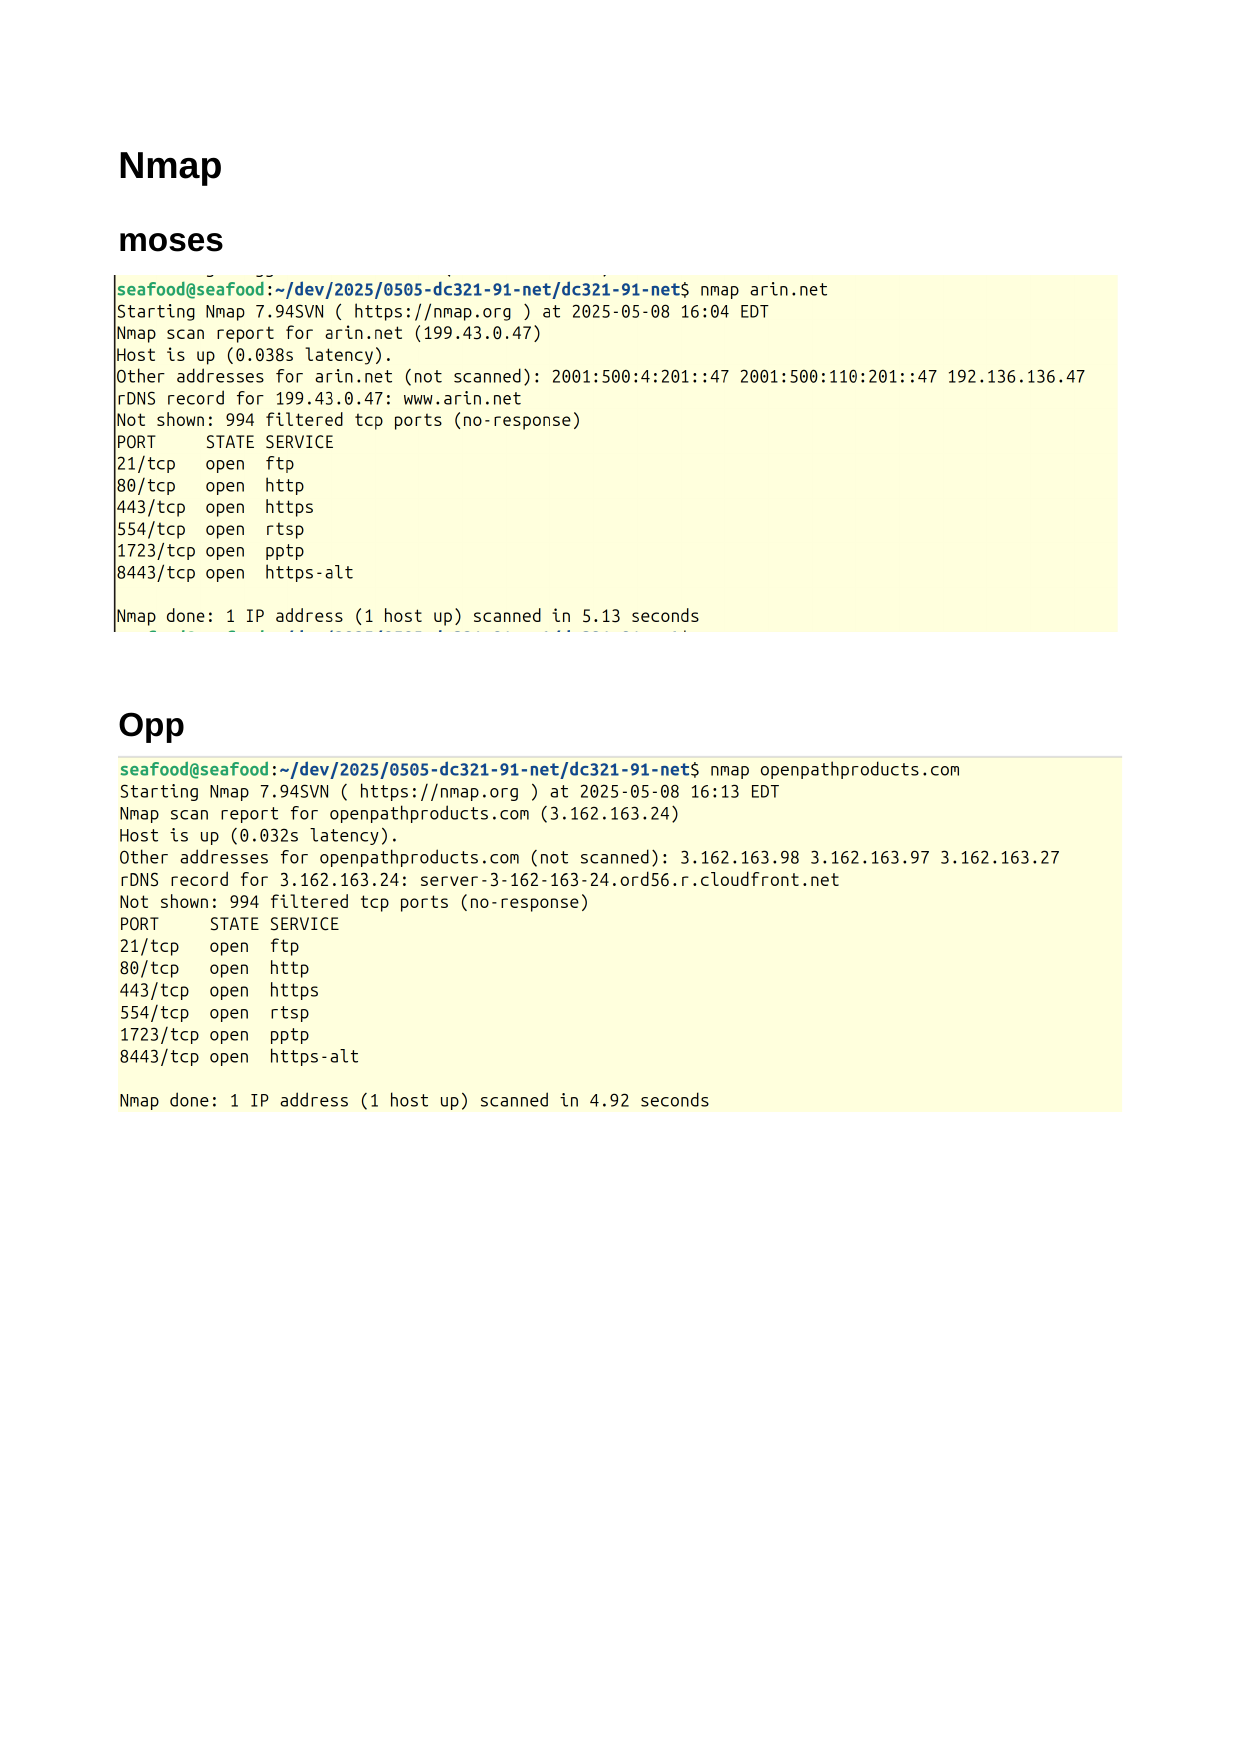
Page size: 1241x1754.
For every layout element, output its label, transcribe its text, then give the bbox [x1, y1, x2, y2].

subtitle Opp [118, 705, 1122, 743]
subtitle moses [118, 219, 1122, 258]
picture [113, 275, 1118, 632]
subtitle Nmap [118, 143, 1122, 186]
picture [118, 755, 1123, 1112]
